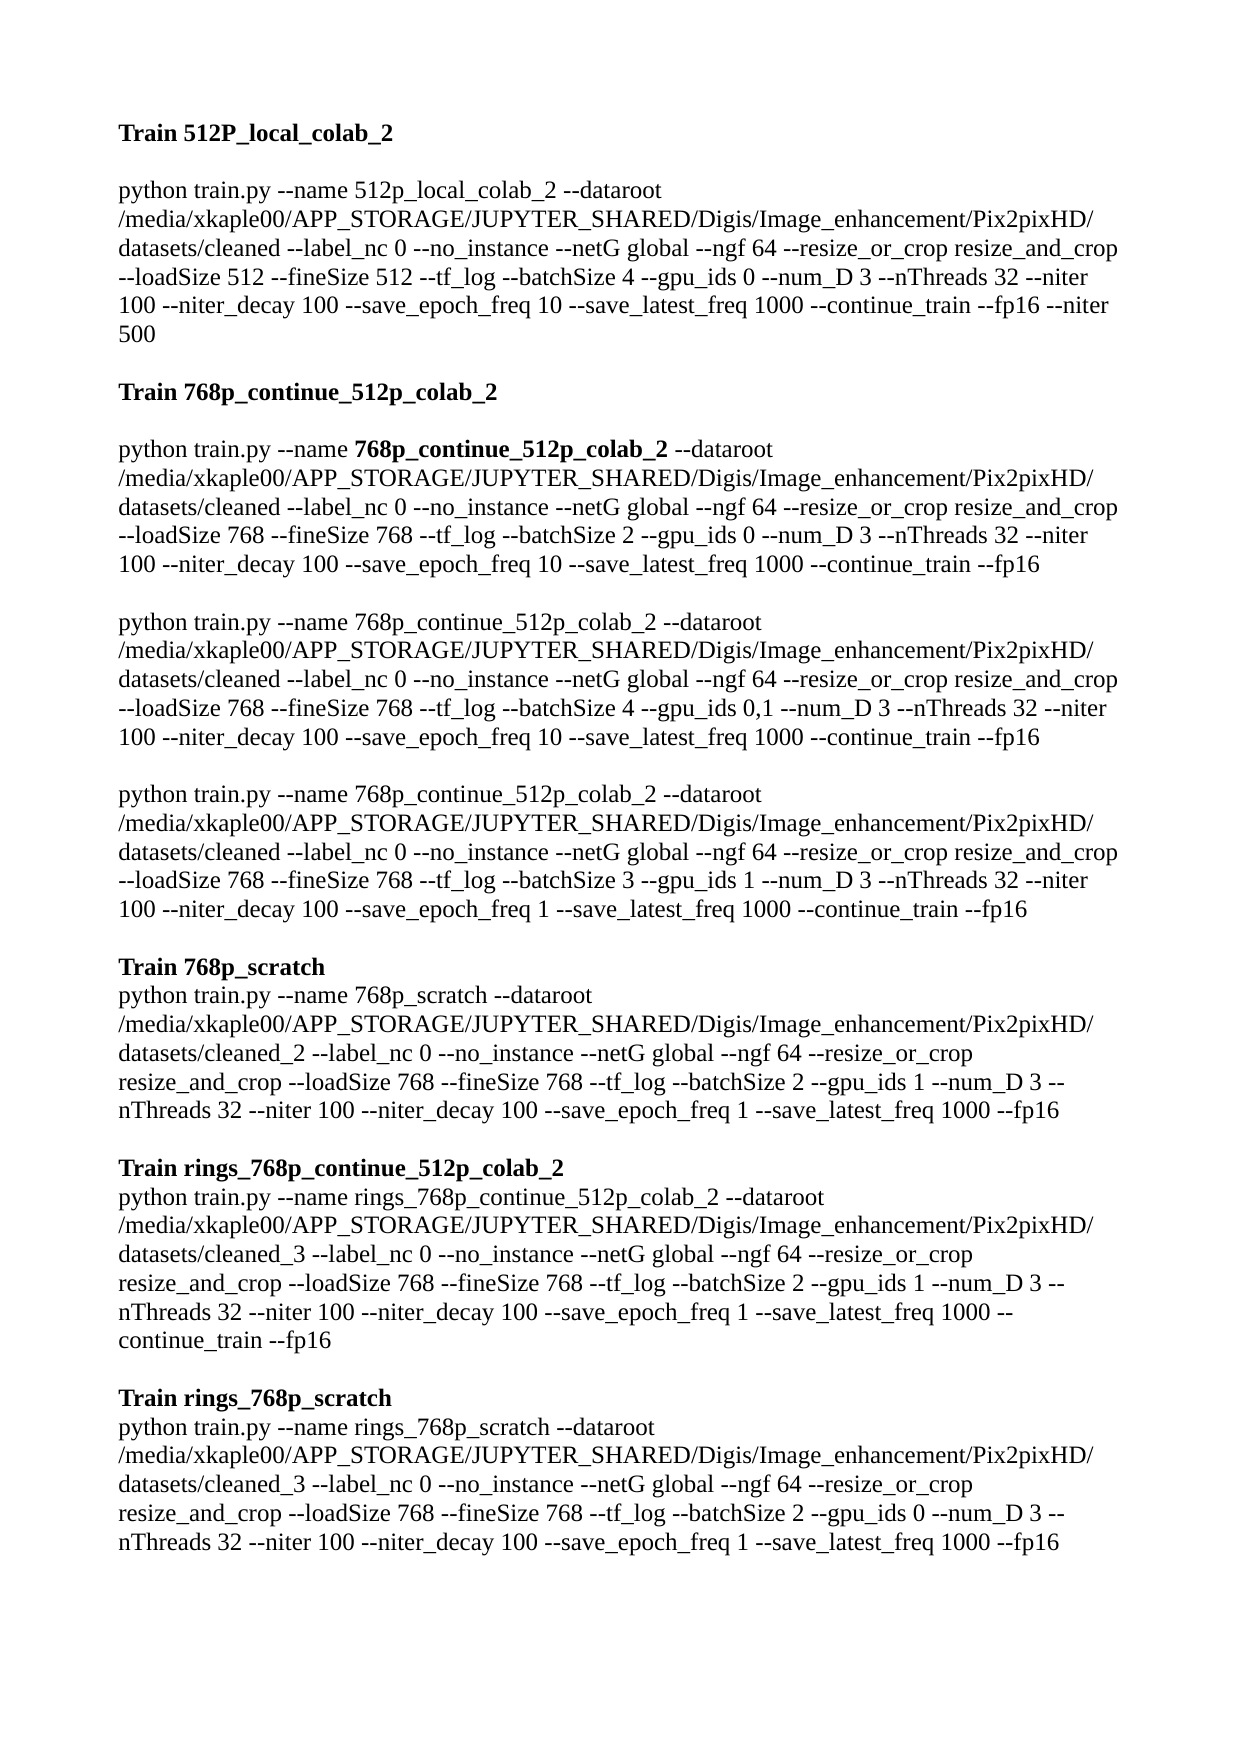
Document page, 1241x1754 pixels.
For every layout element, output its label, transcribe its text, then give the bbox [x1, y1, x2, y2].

text Train 768p_continue_512p_colab_2 [118, 377, 1122, 406]
text python train.py --name 768p_scratch --dataroot /media/xkaple00/APP_STORAGE/JUPYTER_SHARED/Digis/Image_enhancement/Pix2pixHD/datasets/cleaned_2 --label_nc 0 --no_instance --netG global --ngf 64 --resize_or_crop resize_and_crop --loadSize 768 --fineSize 768 --tf_log --batchSize 2 --gpu_ids 1 --num_D 3 --nThreads 32 --niter 100 --niter_decay 100 --save_epoch_freq 1 --save_latest_freq 1000 --fp16 [118, 981, 1122, 1124]
text python train.py --name rings_768p_scratch --dataroot /media/xkaple00/APP_STORAGE/JUPYTER_SHARED/Digis/Image_enhancement/Pix2pixHD/datasets/cleaned_3 --label_nc 0 --no_instance --netG global --ngf 64 --resize_or_crop resize_and_crop --loadSize 768 --fineSize 768 --tf_log --batchSize 2 --gpu_ids 0 --num_D 3 --nThreads 32 --niter 100 --niter_decay 100 --save_epoch_freq 1 --save_latest_freq 1000 --fp16 [118, 1412, 1122, 1556]
text python train.py --name 768p_continue_512p_colab_2 --dataroot /media/xkaple00/APP_STORAGE/JUPYTER_SHARED/Digis/Image_enhancement/Pix2pixHD/datasets/cleaned --label_nc 0 --no_instance --netG global --ngf 64 --resize_or_crop resize_and_crop --loadSize 768 --fineSize 768 --tf_log --batchSize 4 --gpu_ids 0,1 --num_D 3 --nThreads 32 --niter 100 --niter_decay 100 --save_epoch_freq 10 --save_latest_freq 1000 --continue_train --fp16 [118, 607, 1122, 751]
text Train rings_768p_scratch [118, 1383, 1122, 1412]
text Train rings_768p_continue_512p_colab_2 [118, 1153, 1122, 1182]
text python train.py --name 512p_local_colab_2 --dataroot /media/xkaple00/APP_STORAGE/JUPYTER_SHARED/Digis/Image_enhancement/Pix2pixHD/datasets/cleaned --label_nc 0 --no_instance --netG global --ngf 64 --resize_or_crop resize_and_crop --loadSize 512 --fineSize 512 --tf_log --batchSize 4 --gpu_ids 0 --num_D 3 --nThreads 32 --niter 100 --niter_decay 100 --save_epoch_freq 10 --save_latest_freq 1000 --continue_train --fp16 --niter 500 [118, 176, 1122, 348]
text python train.py --name 768p_continue_512p_colab_2 --dataroot /media/xkaple00/APP_STORAGE/JUPYTER_SHARED/Digis/Image_enhancement/Pix2pixHD/datasets/cleaned --label_nc 0 --no_instance --netG global --ngf 64 --resize_or_crop resize_and_crop --loadSize 768 --fineSize 768 --tf_log --batchSize 2 --gpu_ids 0 --num_D 3 --nThreads 32 --niter 100 --niter_decay 100 --save_epoch_freq 10 --save_latest_freq 1000 --continue_train --fp16 [118, 434, 1122, 578]
text Train 512P_local_colab_2 [118, 118, 1122, 147]
text python train.py --name 768p_continue_512p_colab_2 --dataroot /media/xkaple00/APP_STORAGE/JUPYTER_SHARED/Digis/Image_enhancement/Pix2pixHD/datasets/cleaned --label_nc 0 --no_instance --netG global --ngf 64 --resize_or_crop resize_and_crop --loadSize 768 --fineSize 768 --tf_log --batchSize 3 --gpu_ids 1 --num_D 3 --nThreads 32 --niter 100 --niter_decay 100 --save_epoch_freq 1 --save_latest_freq 1000 --continue_train --fp16 [118, 779, 1122, 923]
text python train.py --name rings_768p_continue_512p_colab_2 --dataroot /media/xkaple00/APP_STORAGE/JUPYTER_SHARED/Digis/Image_enhancement/Pix2pixHD/datasets/cleaned_3 --label_nc 0 --no_instance --netG global --ngf 64 --resize_or_crop resize_and_crop --loadSize 768 --fineSize 768 --tf_log --batchSize 2 --gpu_ids 1 --num_D 3 --nThreads 32 --niter 100 --niter_decay 100 --save_epoch_freq 1 --save_latest_freq 1000 --continue_train --fp16 [118, 1182, 1122, 1354]
text Train 768p_scratch [118, 952, 1122, 981]
